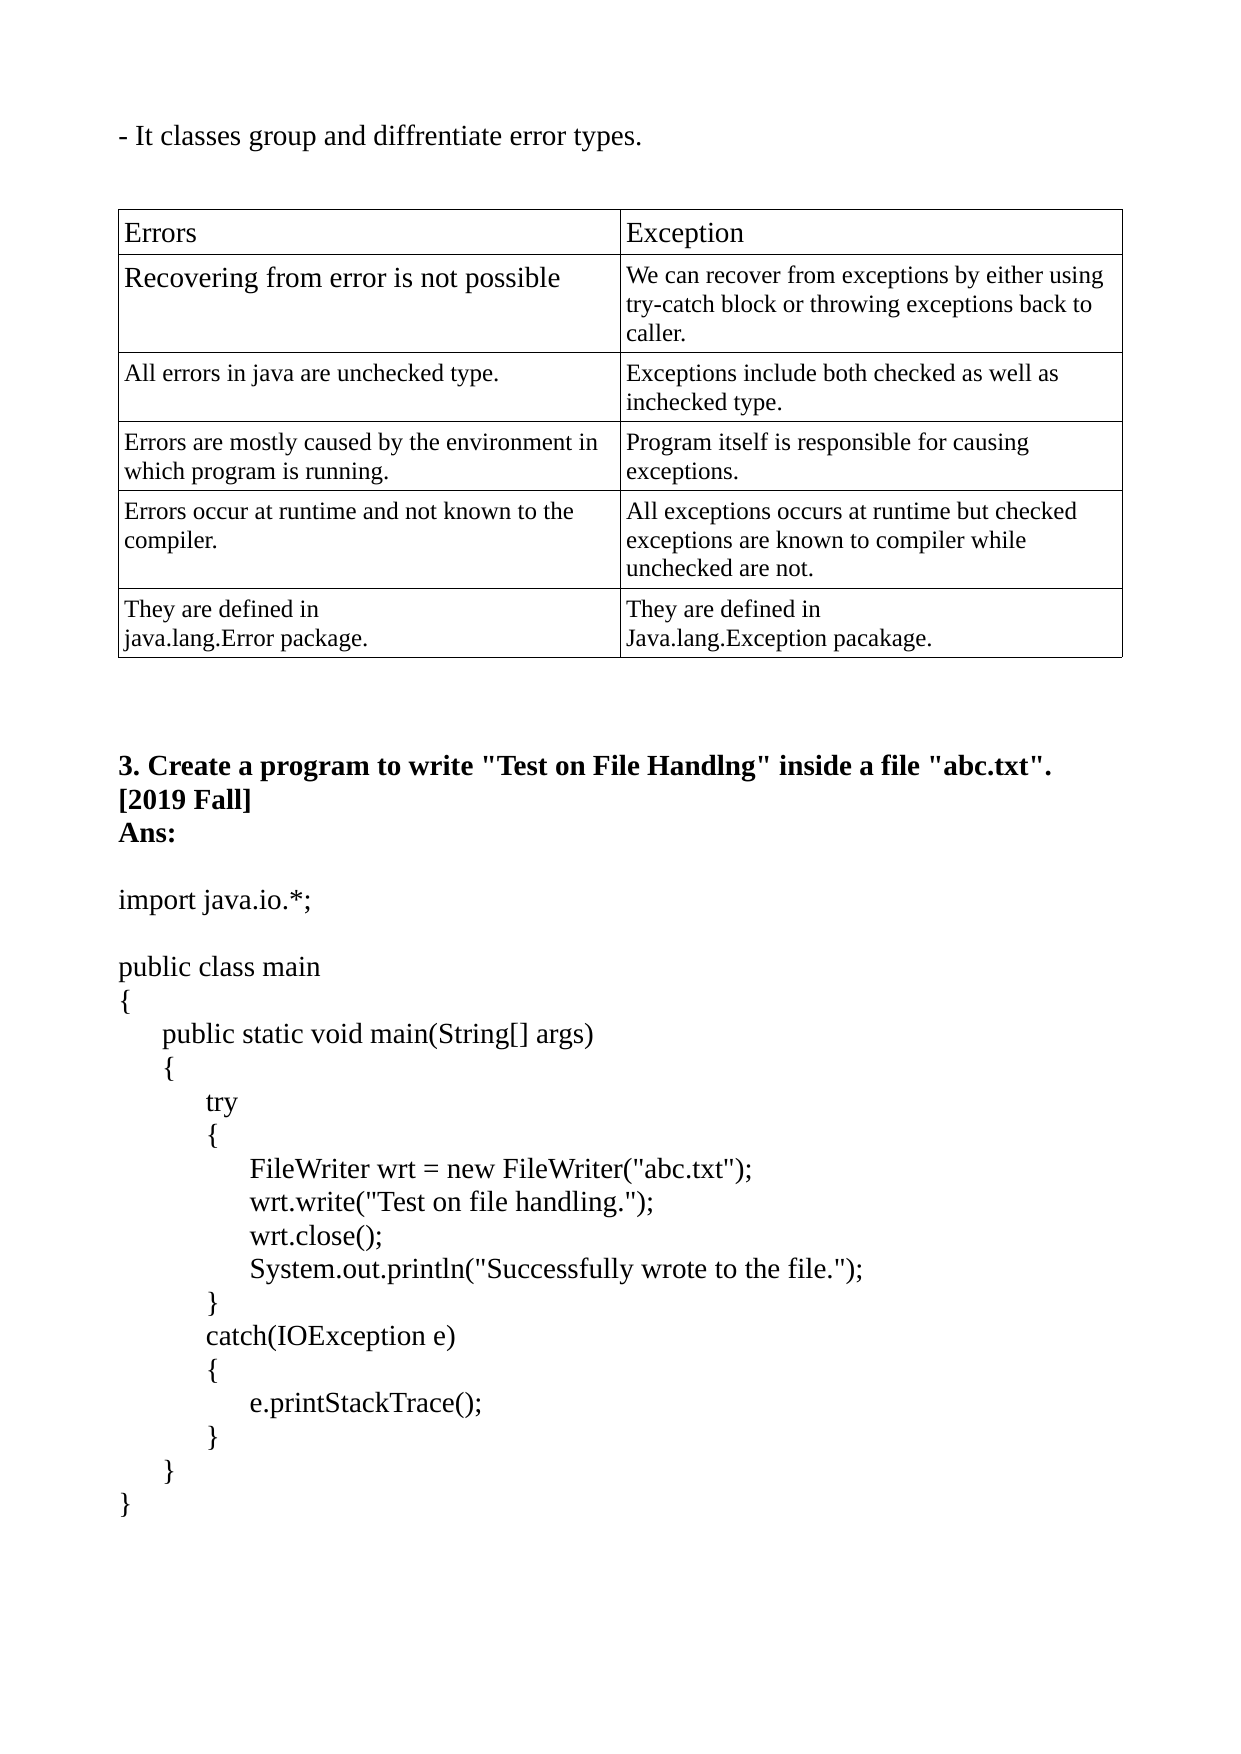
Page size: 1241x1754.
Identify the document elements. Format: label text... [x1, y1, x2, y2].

table_cell We can recover from exceptions by either using try-catch block or throwing exceptions back to caller. [621, 255, 1122, 352]
text 3. Create a program to write "Test on File Handlng" inside a file "abc.txt". [2019 Fall] [118, 748, 1122, 815]
table_header Errors [119, 210, 620, 254]
text Ans: [118, 815, 1122, 849]
text public class main [118, 949, 1122, 983]
table_cell Errors occur at runtime and not known to the compiler. [119, 491, 620, 588]
table_cell Program itself is responsible for causing exceptions. [621, 422, 1122, 490]
table_cell They are defined in java.lang.Error package. [119, 589, 620, 657]
text { [118, 1117, 1122, 1151]
text public static void main(String[] args) [118, 1017, 1122, 1050]
table_cell They are defined in Java.lang.Exception pacakage. [621, 589, 1122, 657]
text try [118, 1084, 1122, 1117]
text { [118, 1352, 1122, 1386]
text FileWriter wrt = new FileWriter("abc.txt"); [118, 1151, 1122, 1184]
table_cell Recovering from error is not possible [119, 255, 620, 352]
table_cell All exceptions occurs at runtime but checked exceptions are known to compiler while unchecked are not. [621, 491, 1122, 588]
text } [118, 1285, 1122, 1318]
text } [118, 1453, 1122, 1486]
text } [118, 1419, 1122, 1453]
text import java.io.*; [118, 882, 1122, 916]
text catch(IOException e) [118, 1318, 1122, 1352]
text System.out.println("Successfully wrote to the file."); [118, 1251, 1122, 1285]
table_cell All errors in java are unchecked type. [119, 353, 620, 421]
text wrt.close(); [118, 1218, 1122, 1251]
table_cell Exceptions include both checked as well as inchecked type. [621, 353, 1122, 421]
text { [118, 1050, 1122, 1084]
text wrt.write("Test on file handling."); [118, 1184, 1122, 1218]
text { [118, 983, 1122, 1017]
text e.printStackTrace(); [118, 1386, 1122, 1419]
text - It classes group and diffrentiate error types. [118, 118, 1122, 152]
text } [118, 1486, 1122, 1520]
table_cell Errors are mostly caused by the environment in which program is running. [119, 422, 620, 490]
table_header Exception [621, 210, 1122, 254]
